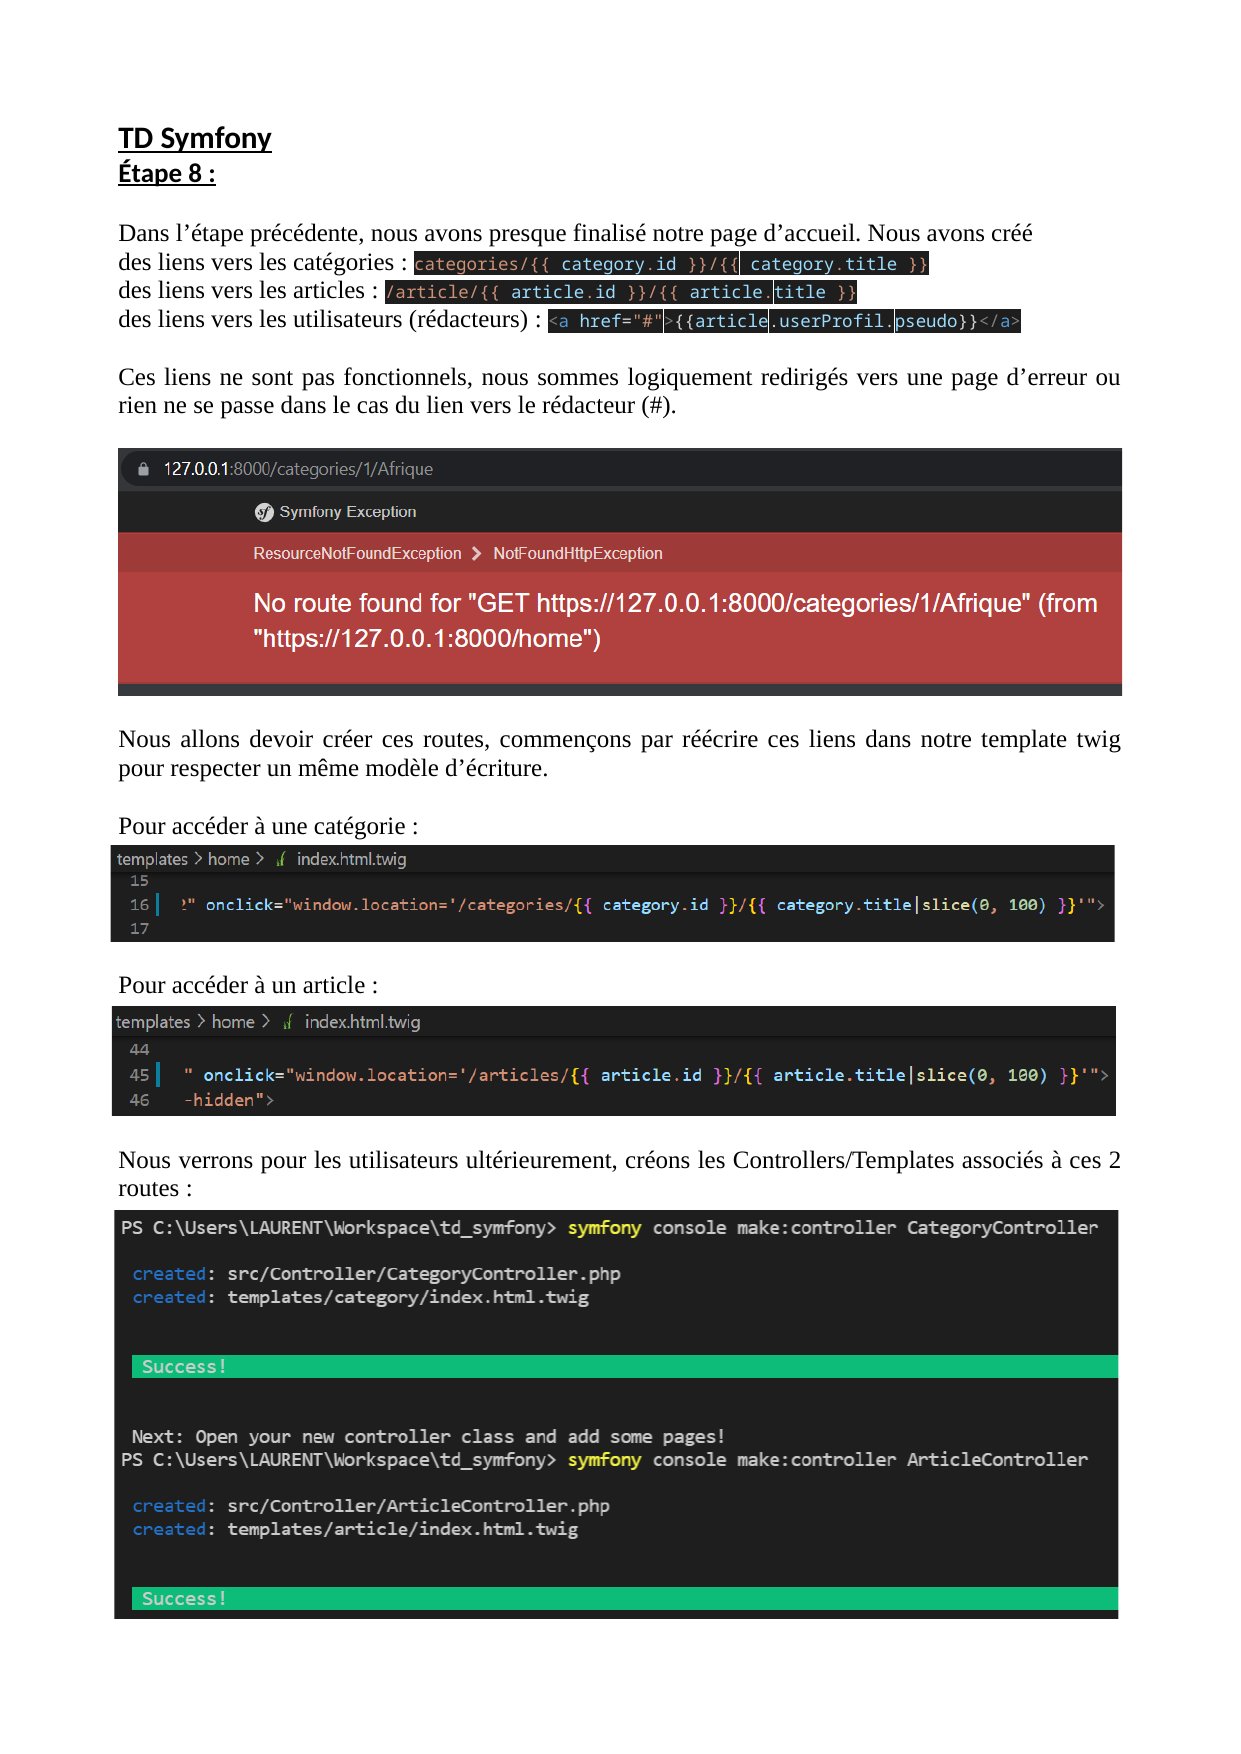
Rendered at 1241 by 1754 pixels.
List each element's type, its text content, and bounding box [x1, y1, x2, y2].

picture [114, 1210, 1119, 1619]
picture [118, 448, 1123, 696]
text Nous allons devoir créer ces routes, commençons par réécrire ces liens dans notre template twig pour respecter un même modèle d’écriture. [118, 724, 1122, 782]
text des liens vers les catégories : categories/{{ category.id }}/{{ category.title }} [118, 247, 1122, 276]
text Étape 8 : [118, 156, 1122, 189]
text Ces liens ne sont pas fonctionnels, nous sommes logiquement redirigés vers une page d’erreur ou rien ne se passe dans le cas du lien vers le rédacteur (#). [118, 362, 1122, 419]
picture [110, 845, 1115, 942]
text des liens vers les utilisateurs (rédacteurs) : <a href="#">{{article.userProfil.pseudo}}</a> [118, 304, 1122, 333]
text Nous verrons pour les utilisateurs ultérieurement, créons les Controllers/Templates associés à ces 2 routes : [118, 1145, 1122, 1202]
text TD Symfony [118, 118, 1122, 156]
text Pour accéder à une catégorie : [118, 811, 1122, 839]
text des liens vers les articles : /article/{{ article.id }}/{{ article.title }} [118, 276, 1122, 304]
text Pour accéder à un article : [118, 971, 1122, 999]
picture [111, 1006, 1116, 1116]
text Dans l’étape précédente, nous avons presque finalisé notre page d’accueil. Nous avons créé [118, 218, 1122, 247]
